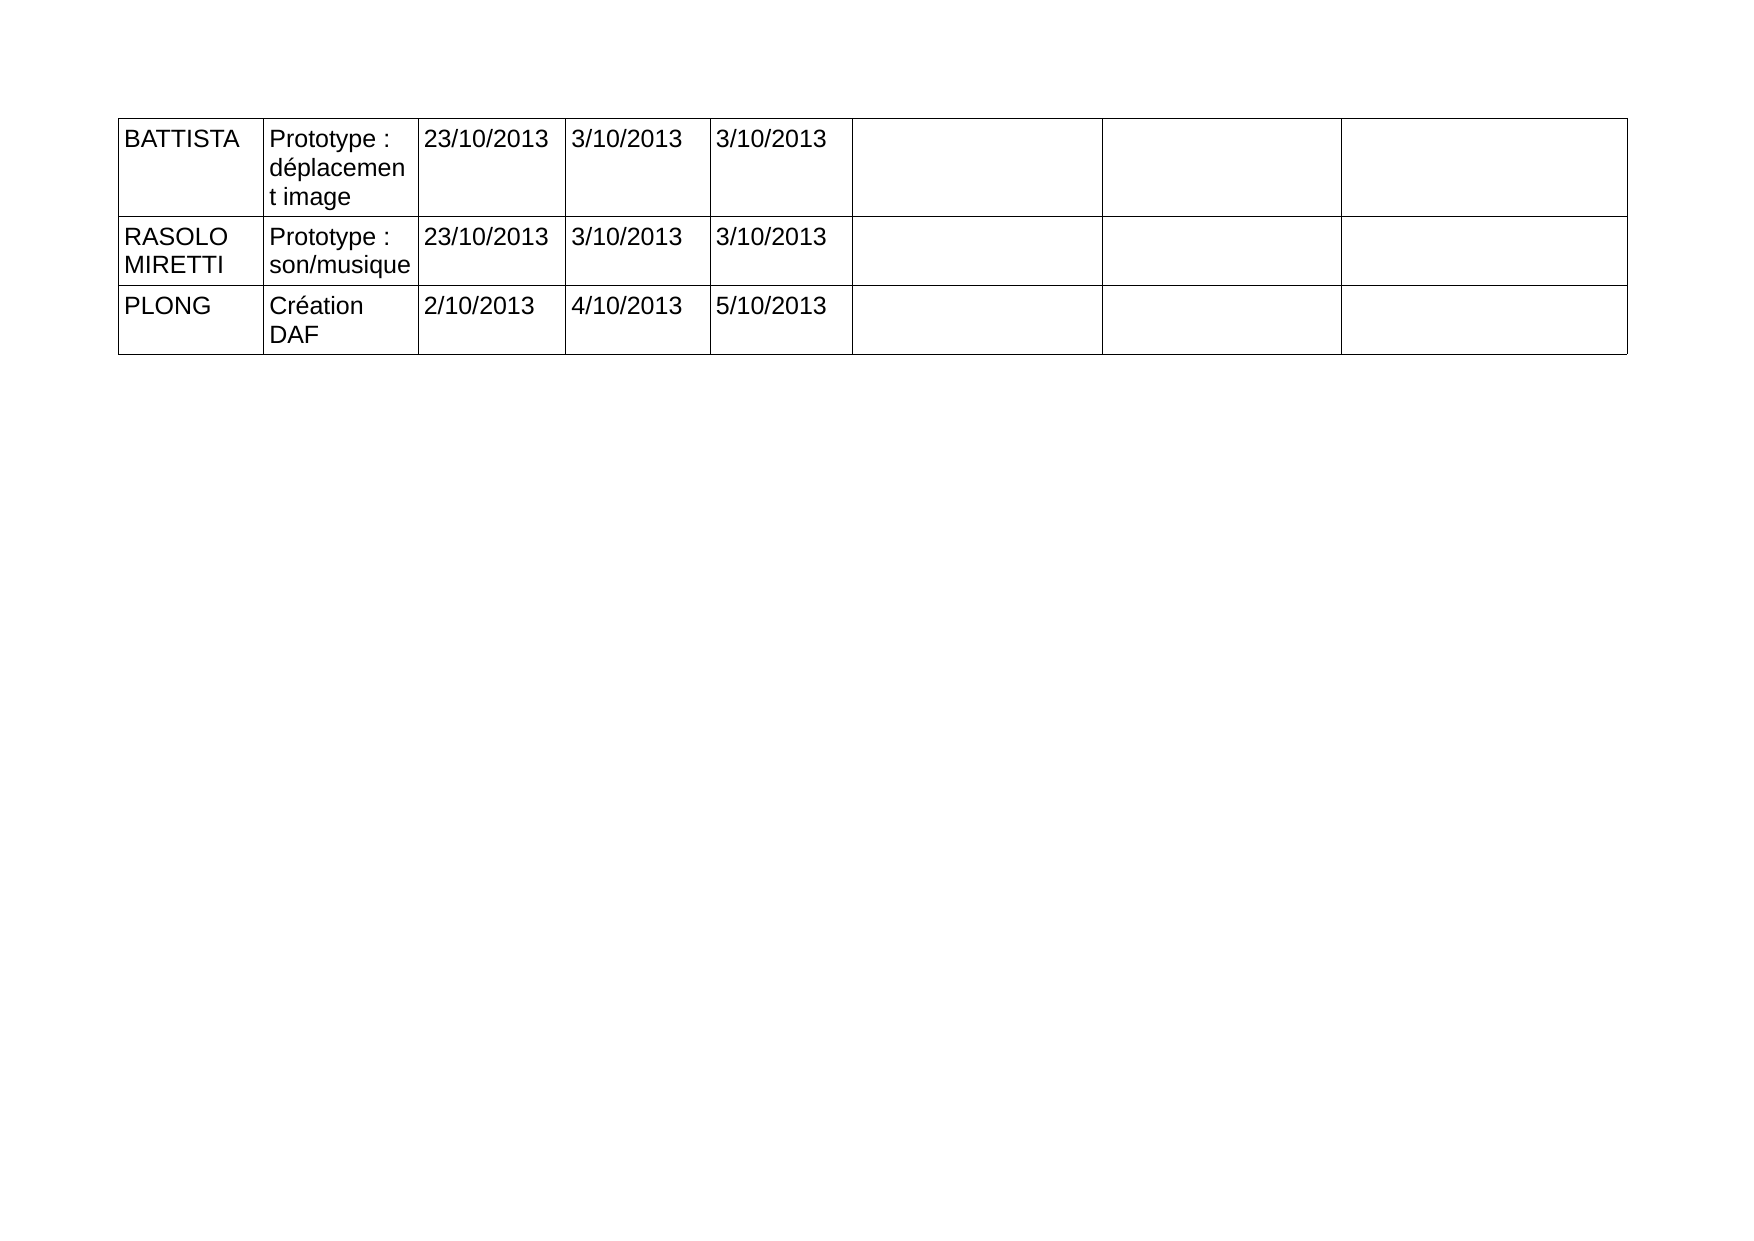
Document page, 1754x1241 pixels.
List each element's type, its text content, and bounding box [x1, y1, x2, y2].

table_cell 4/10/2013 [566, 286, 710, 354]
table_cell Prototype : déplacement image [264, 119, 418, 216]
table_cell [1342, 119, 1627, 216]
table_cell [1342, 217, 1627, 285]
table_cell 3/10/2013 [566, 217, 710, 285]
table_cell 5/10/2013 [711, 286, 852, 354]
table_cell 23/10/2013 [419, 217, 565, 285]
table_cell [853, 119, 1102, 216]
table_cell Prototype : son/musique [264, 217, 418, 285]
table_cell [1103, 119, 1341, 216]
table_cell BATTISTA [119, 119, 263, 216]
table_cell [1342, 286, 1627, 354]
table_cell [1103, 286, 1341, 354]
table_cell RASOLO MIRETTI [119, 217, 263, 285]
table_cell 3/10/2013 [566, 119, 710, 216]
table_cell 3/10/2013 [711, 217, 852, 285]
table_cell 3/10/2013 [711, 119, 852, 216]
table_cell [853, 286, 1102, 354]
table_cell 23/10/2013 [419, 119, 565, 216]
table_cell PLONG [119, 286, 263, 354]
table_cell [853, 217, 1102, 285]
table_cell 2/10/2013 [419, 286, 565, 354]
table_cell [1103, 217, 1341, 285]
table_cell Création DAF [264, 286, 418, 354]
